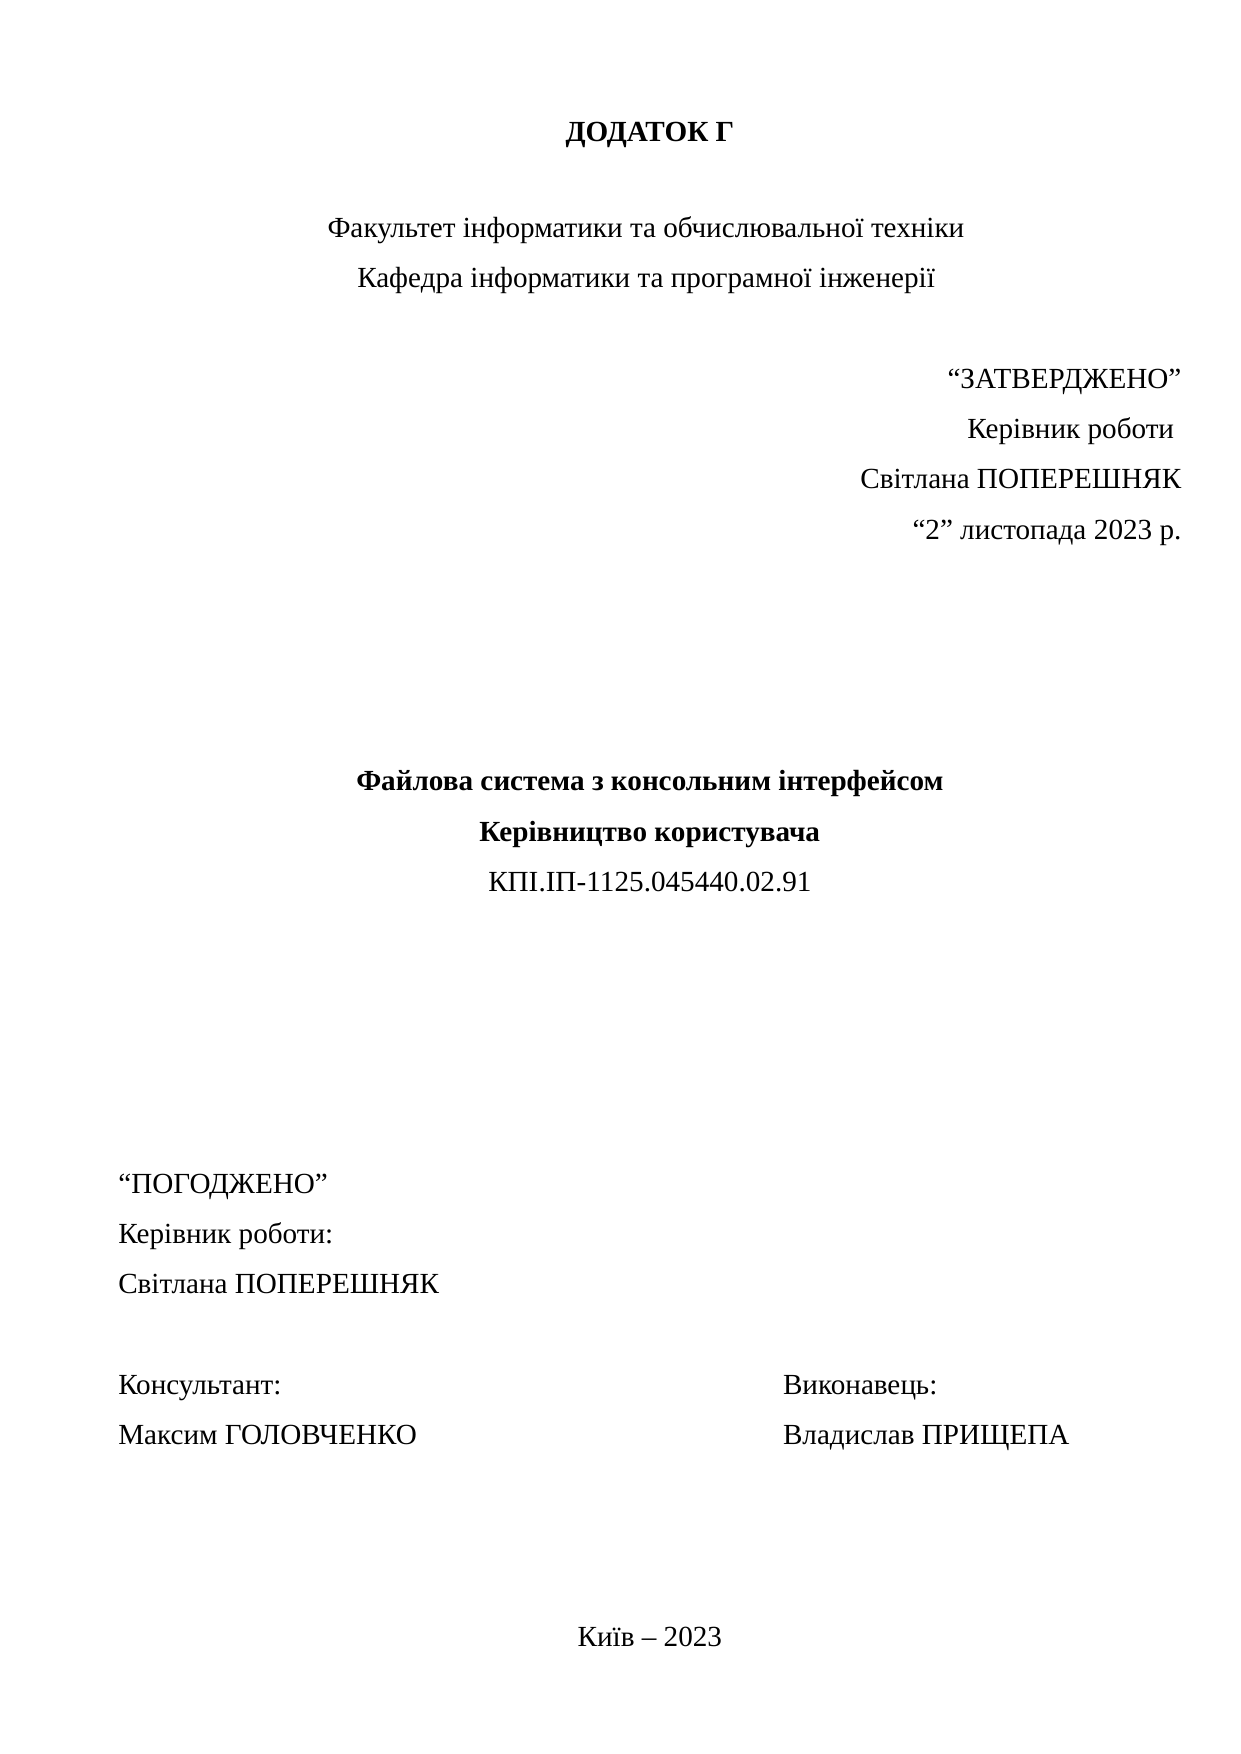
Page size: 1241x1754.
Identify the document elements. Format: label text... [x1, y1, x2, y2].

text Максим ГОЛОВЧЕНКО Владислав ПРИЩЕПА [118, 1417, 1181, 1451]
text Світлана ПОПЕРЕШНЯК [118, 1267, 1181, 1300]
text Файлова система з консольним інтерфейсом [118, 763, 1181, 797]
text Керівництво користувача [118, 814, 1181, 847]
subtitle ДОДАТОК Г [118, 114, 1181, 147]
text Київ – 2023 [118, 1619, 1181, 1652]
text Кафедра інформатики та програмної інженерії [118, 260, 1181, 294]
text КПІ.ІП-1125.045440.02.91 [118, 864, 1181, 898]
text “ЗАТВЕРДЖЕНО” [650, 361, 1181, 394]
text “ПОГОДЖЕНО” [118, 1166, 1181, 1199]
text Факультет інформатики та обчислювальної техніки [118, 210, 1181, 243]
text Світлана ПОПЕРЕШНЯК [650, 462, 1181, 495]
text “2” листопада 2023 р. [650, 512, 1181, 545]
text Керівник роботи [650, 411, 1181, 445]
text Консультант: Виконавець: [118, 1367, 1181, 1401]
text Керівник роботи: [118, 1216, 1181, 1250]
